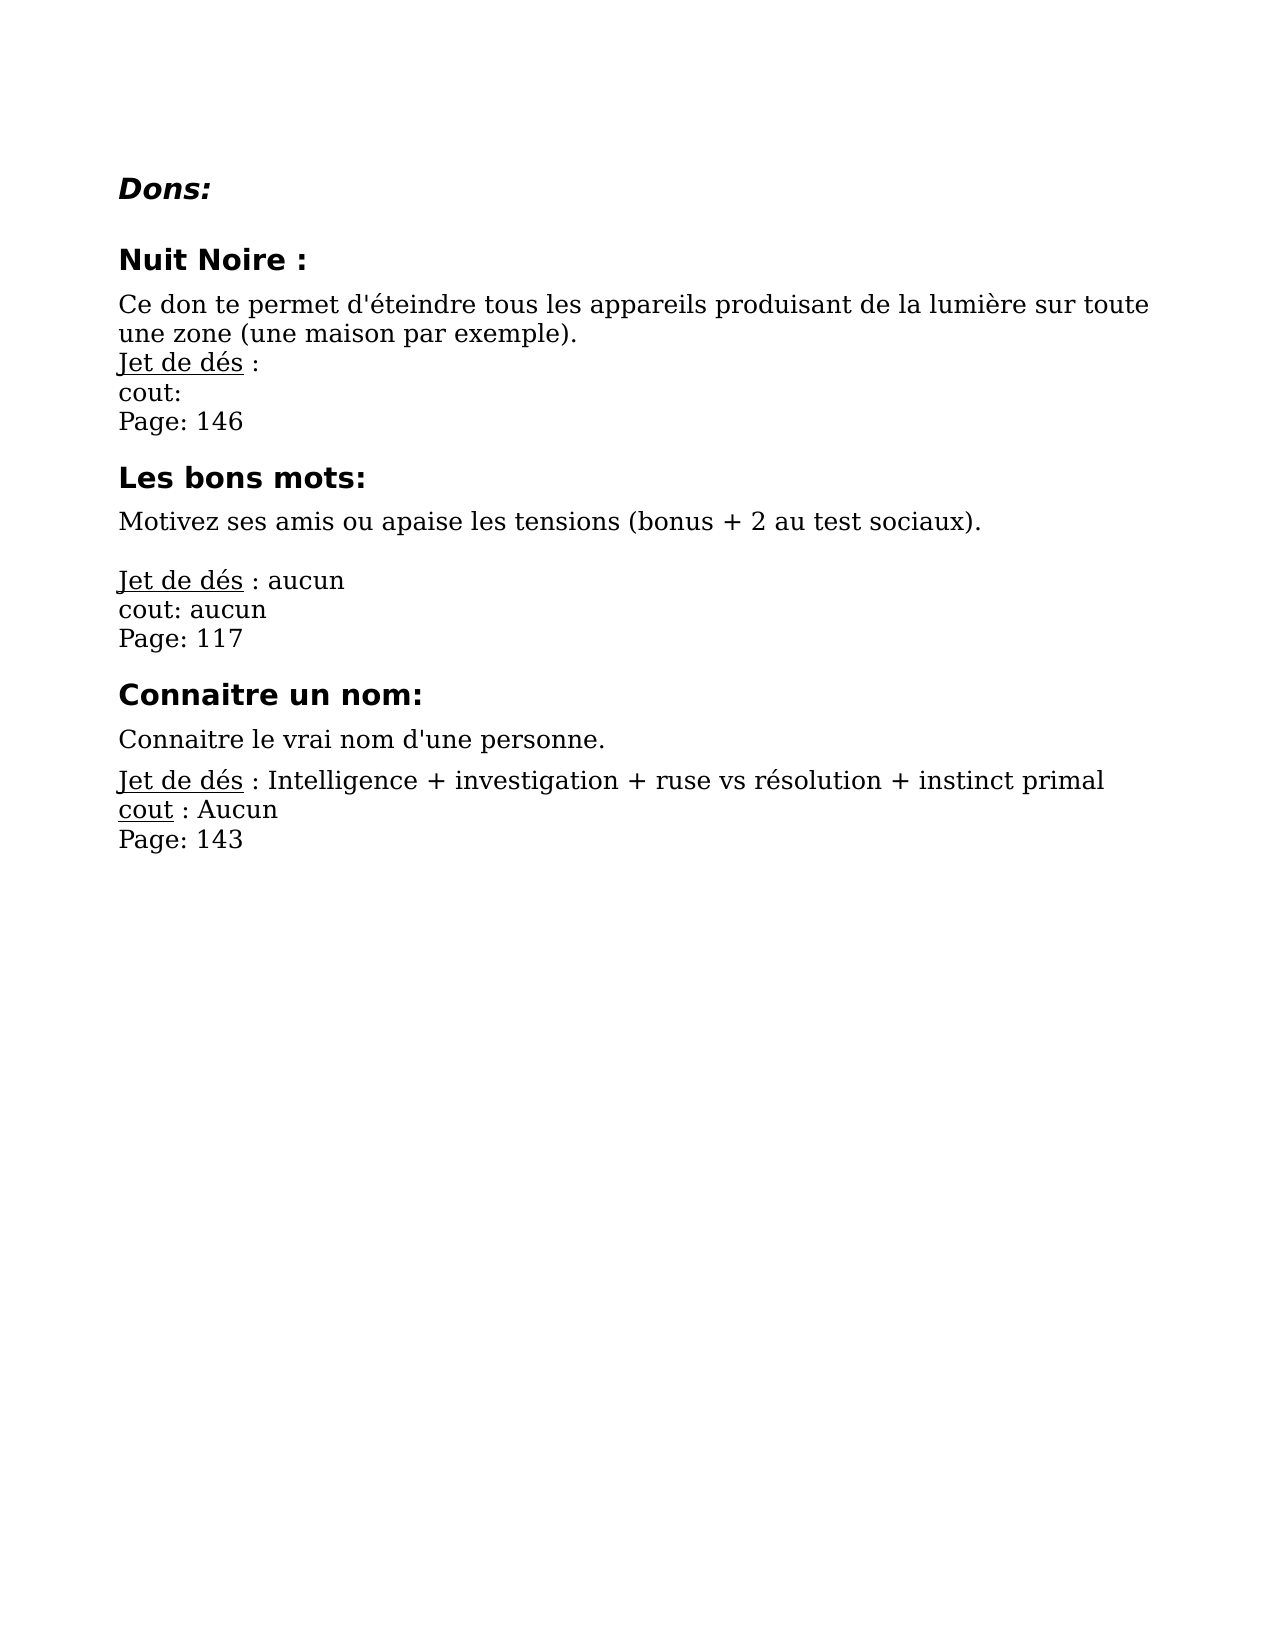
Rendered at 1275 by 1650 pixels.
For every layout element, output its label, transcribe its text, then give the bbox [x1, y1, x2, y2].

subtitle Connaitre un nom: [118, 678, 1157, 712]
text Jet de dés : [118, 348, 1157, 378]
subtitle Nuit Noire : [118, 244, 1157, 278]
text Page: 117 [118, 624, 1157, 653]
text Connaitre le vrai nom d'une personne. [118, 725, 1157, 754]
text cout : Aucun [118, 796, 1157, 825]
subtitle Les bons mots: [118, 461, 1157, 495]
text cout: [118, 378, 1157, 407]
text Jet de dés : Intelligence + investigation + ruse vs résolution + instinct primal [118, 766, 1157, 796]
text Page: 146 [118, 407, 1157, 436]
text Ce don te permet d'éteindre tous les appareils produisant de la lumière sur toute une zone (une maison par exemple). [118, 290, 1157, 348]
text Motivez ses amis ou apaise les tensions (bonus + 2 au test sociaux). [118, 507, 1157, 537]
text cout: aucun [118, 595, 1157, 624]
subtitle Dons: [118, 172, 1157, 206]
text Page: 143 [118, 825, 1157, 854]
text Jet de dés : aucun [118, 566, 1157, 595]
